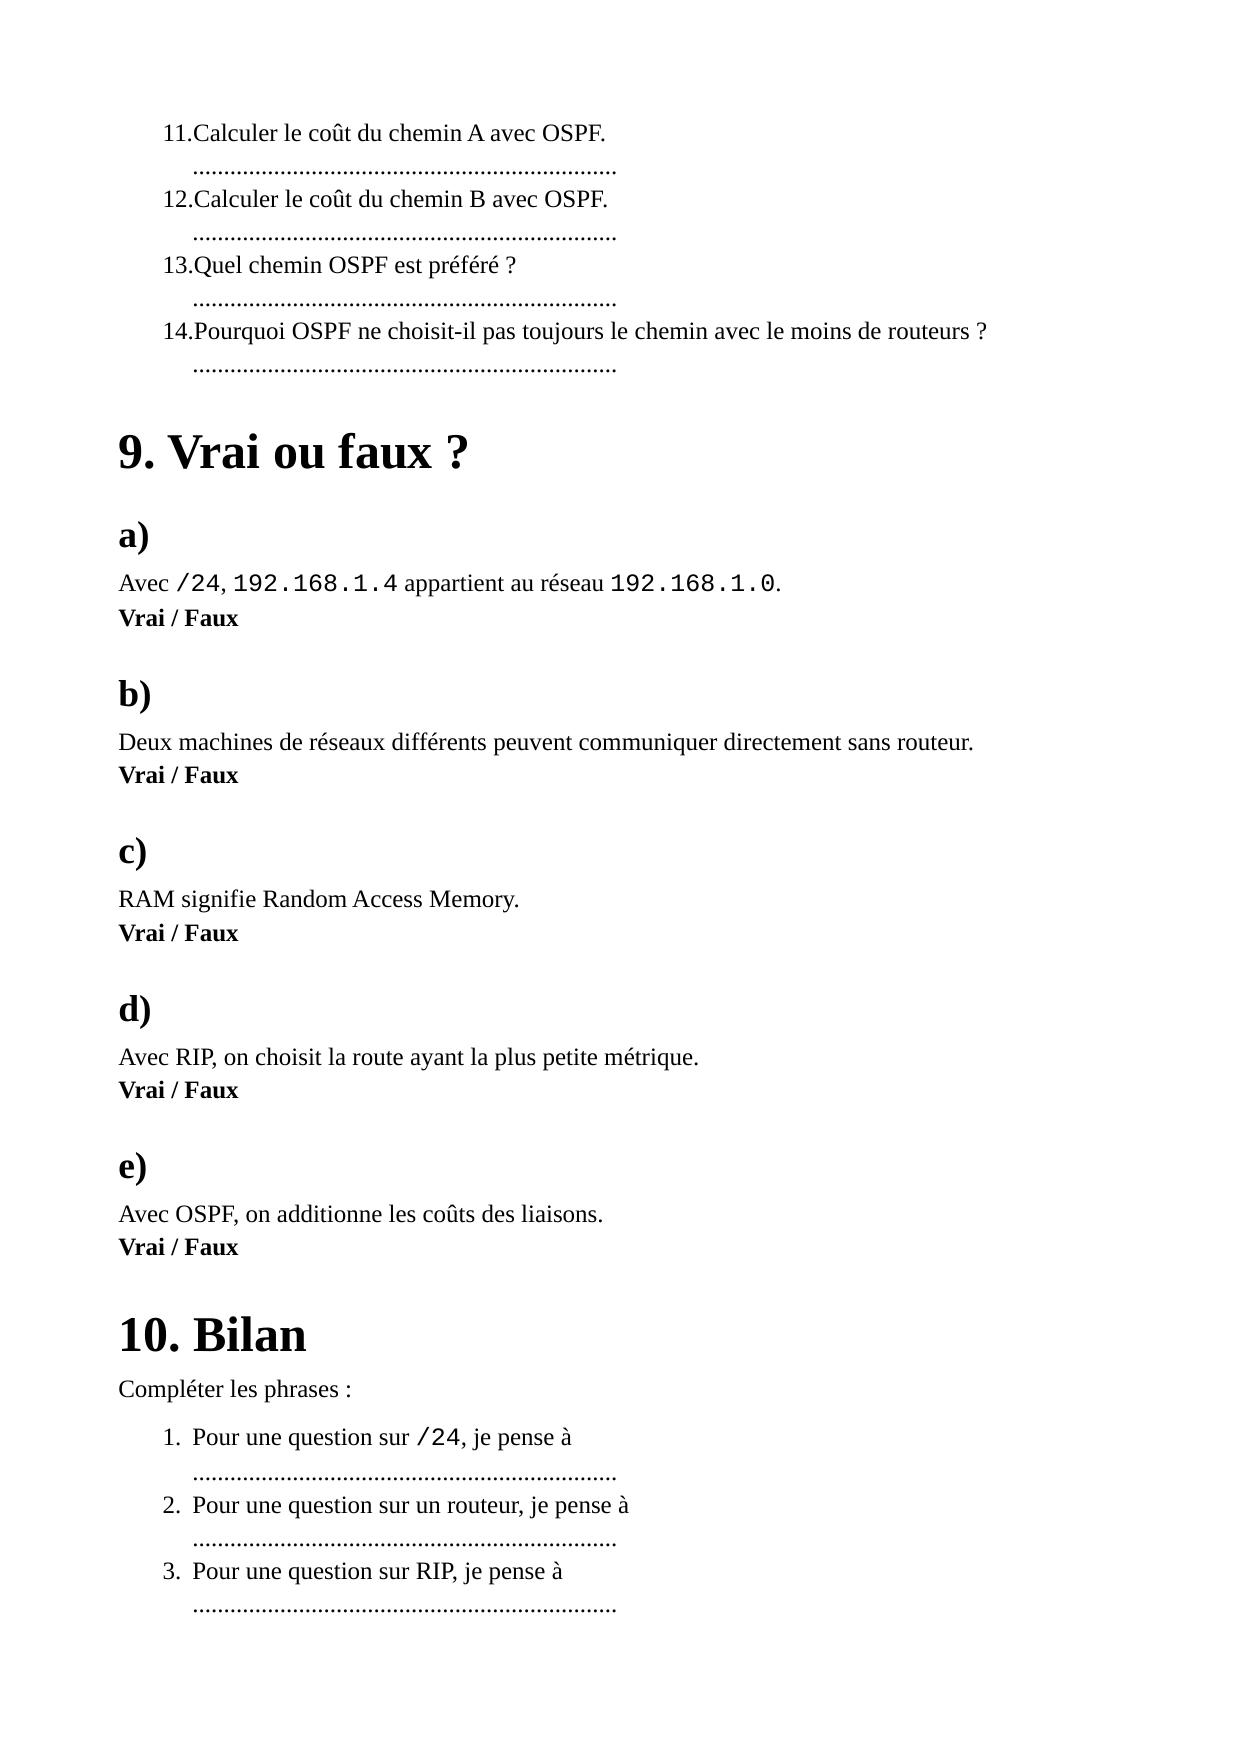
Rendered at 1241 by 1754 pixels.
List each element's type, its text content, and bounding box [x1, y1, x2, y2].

text Avec OSPF, on additionne les coûts des liaisons. Vrai / Faux [118, 1199, 1122, 1261]
text Avec /24, 192.168.1.4 appartient au réseau 192.168.1.0. Vrai / Faux [118, 568, 1122, 632]
subtitle b) [118, 672, 1122, 715]
text Compléter les phrases : [118, 1374, 1122, 1403]
text Avec RIP, on choisit la route ayant la plus petite métrique. Vrai / Faux [118, 1042, 1122, 1103]
list Pour une question sur RIP, je pense à .................................................................... [162, 1556, 1122, 1618]
subtitle c) [118, 829, 1122, 872]
list Pourquoi OSPF ne choisit-il pas toujours le chemin avec le moins de routeurs ? .................................................................... [162, 316, 1122, 378]
list Quel chemin OSPF est préféré ? .................................................................... [162, 250, 1122, 312]
list Calculer le coût du chemin B avec OSPF. .................................................................... [162, 184, 1122, 246]
list Calculer le coût du chemin A avec OSPF. .................................................................... [162, 118, 1122, 180]
subtitle e) [118, 1143, 1122, 1186]
subtitle 10. Bilan [118, 1304, 1122, 1362]
list Pour une question sur /24, je pense à .................................................................... [162, 1422, 1122, 1486]
text RAM signifie Random Access Memory. Vrai / Faux [118, 884, 1122, 946]
text Deux machines de réseaux différents peuvent communiquer directement sans routeur. Vrai / Faux [118, 727, 1122, 789]
subtitle 9. Vrai ou faux ? [118, 422, 1122, 479]
list Pour une question sur un routeur, je pense à .................................................................... [162, 1490, 1122, 1552]
subtitle a) [118, 513, 1122, 556]
subtitle d) [118, 986, 1122, 1029]
